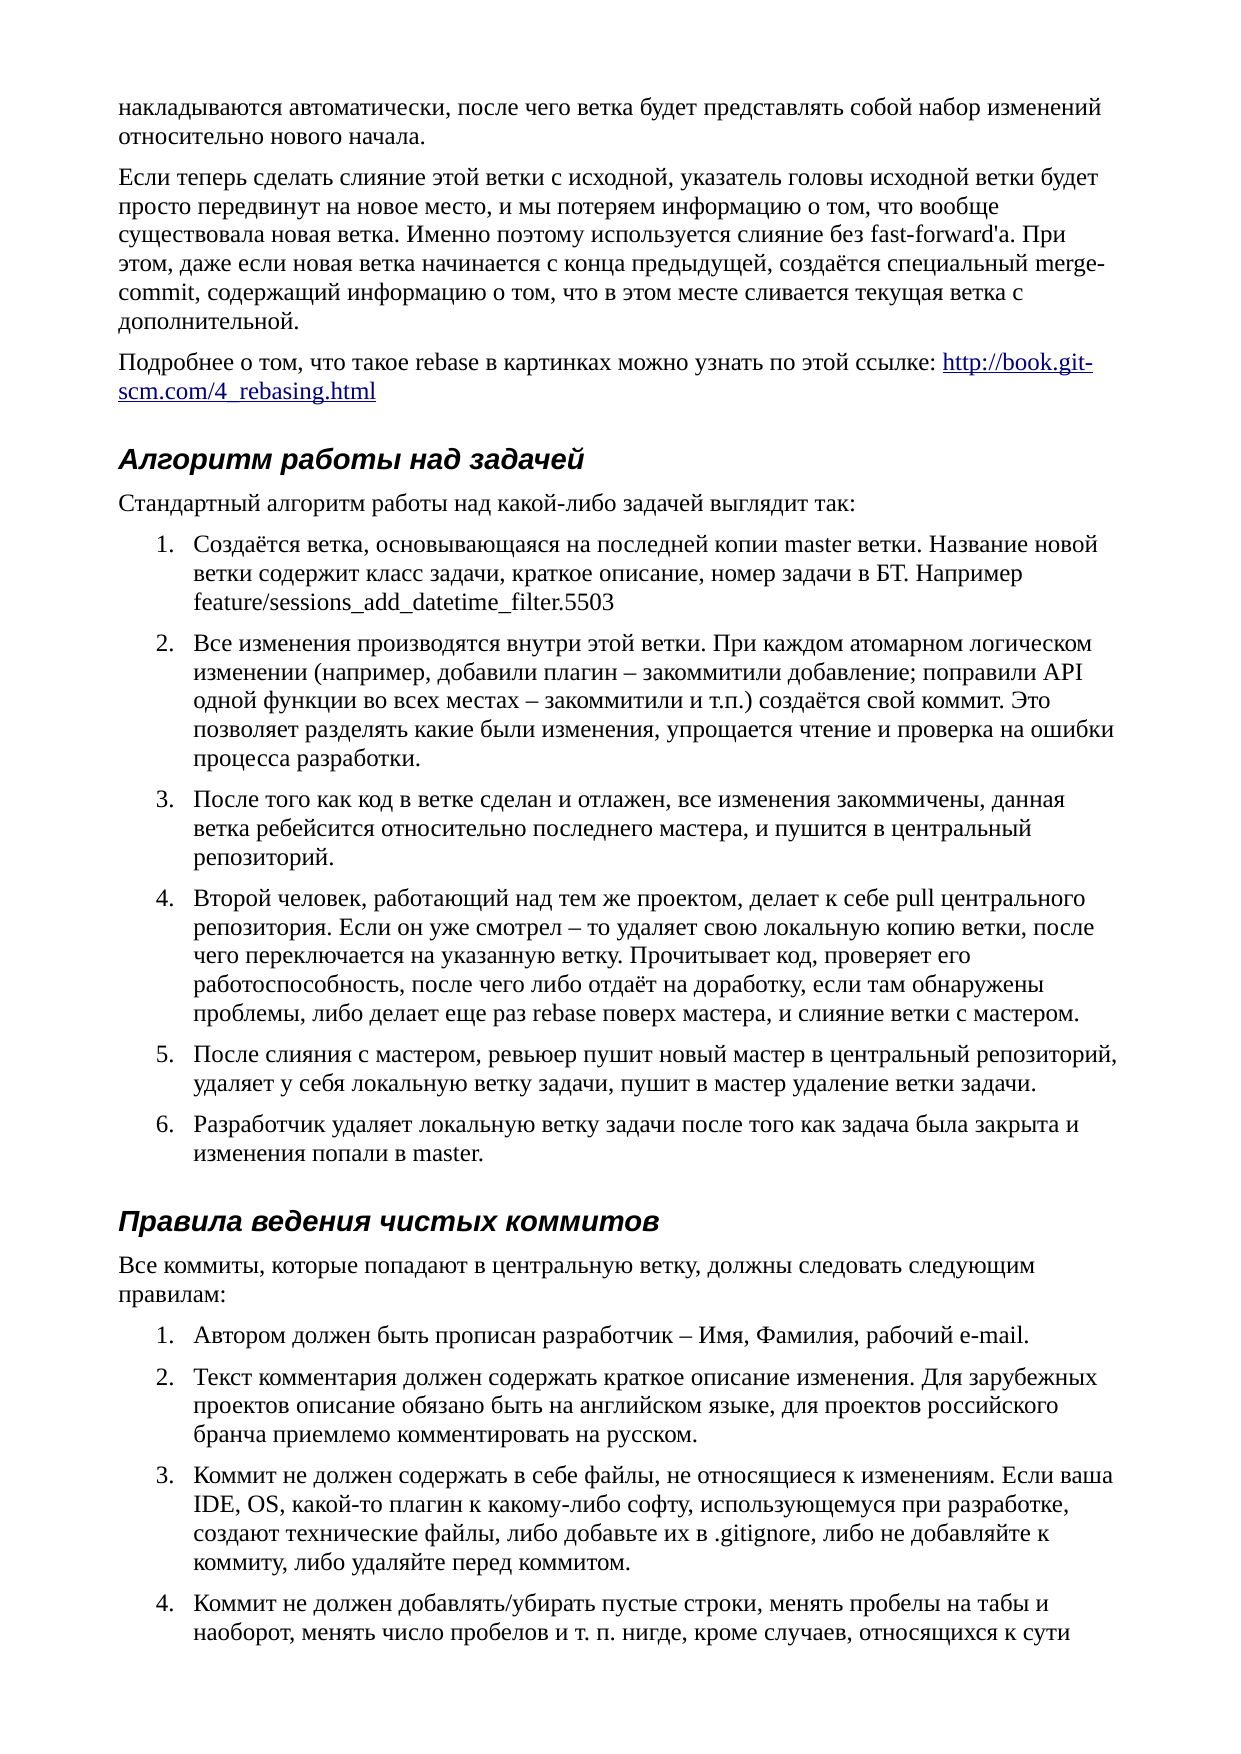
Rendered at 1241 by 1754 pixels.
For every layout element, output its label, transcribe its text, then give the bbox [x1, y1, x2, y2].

list Коммит не должен содержать в себе файлы, не относящиеся к изменениям. Если ваша IDE, OS, какой-то плагин к какому-либо софту, использующемуся при разработке, создают технические файлы, либо добавьте их в .gitignore, либо не добавляйте к коммиту, либо удаляйте перед коммитом. [156, 1460, 1122, 1575]
list Текст комментария должен содержать краткое описание изменения. Для зарубежных проектов описание обязано быть на английском языке, для проектов российского бранча приемлемо комментировать на русском. [156, 1362, 1122, 1448]
list Второй человек, работающий над тем же проектом, делает к себе pull центрального репозитория. Если он уже смотрел – то удаляет свою локальную копию ветки, после чего переключается на указанную ветку. Прочитывает код, проверяет его работоспособность, после чего либо отдаёт на доработку, если там обнаружены проблемы, либо делает еще раз rebase поверх мастера, и слияние ветки с мастером. [156, 883, 1122, 1027]
subtitle Алгоритм работы над задачей [118, 442, 1122, 476]
list После того как код в ветке сделан и отлажен, все изменения закоммичены, данная ветка ребейcится относительно последнего мастера, и пушится в центральный репозиторий. [156, 784, 1122, 871]
list Создаётся ветка, основывающаяся на последней копии master ветки. Название новой ветки содержит класс задачи, краткое описание, номер задачи в БТ. Например feature/sessions_add_datetime_filter.5503 [156, 529, 1122, 616]
text накладываются автоматически, после чего ветка будет представлять собой набор изменений относительно нового начала. [118, 92, 1122, 149]
text Подробнее о том, что такое rebase в картинках можно узнать по этой ссылке: http://book.git-scm.com/4_rebasing.html [118, 347, 1122, 404]
list После слияния с мастером, ревьюер пушит новый мастер в центральный репозиторий, удаляет у себя локальную ветку задачи, пушит в мастер удаление ветки задачи. [156, 1039, 1122, 1097]
list Все изменения производятся внутри этой ветки. При каждом атомарном логическом изменении (например, добавили плагин – закоммитили добавление; поправили API одной функции во всех местах – закоммитили и т.п.) создаётся свой коммит. Это позволяет разделять какие были изменения, упрощается чтение и проверка на ошибки процесса разработки. [156, 628, 1122, 772]
subtitle Правила ведения чистых коммитов [118, 1204, 1122, 1238]
text Если теперь сделать слияние этой ветки с исходной, указатель головы исходной ветки будет просто передвинут на новое место, и мы потеряем информацию о том, что вообще существовала новая ветка. Именно поэтому используется слияние без fast-forward'а. При этом, даже если новая ветка начинается с конца предыдущей, создаётся специальный merge-commit, содержащий информацию о том, что в этом месте сливается текущая ветка с дополнительной. [118, 162, 1122, 334]
list Разработчик удаляет локальную ветку задачи после того как задача была закрыта и изменения попали в master. [156, 1109, 1122, 1167]
text Все коммиты, которые попадают в центральную ветку, должны следовать следующим правилам: [118, 1250, 1122, 1308]
list Автором должен быть прописан разработчик – Имя, Фамилия, рабочий e-mail. [156, 1320, 1122, 1349]
text Стандартный алгоритм работы над какой-либо задачей выглядит так: [118, 488, 1122, 517]
list Коммит не должен добавлять/убирать пустые строки, менять пробелы на табы и наоборот, менять число пробелов и т. п. нигде, кроме случаев, относящихся к сути [156, 1588, 1122, 1645]
